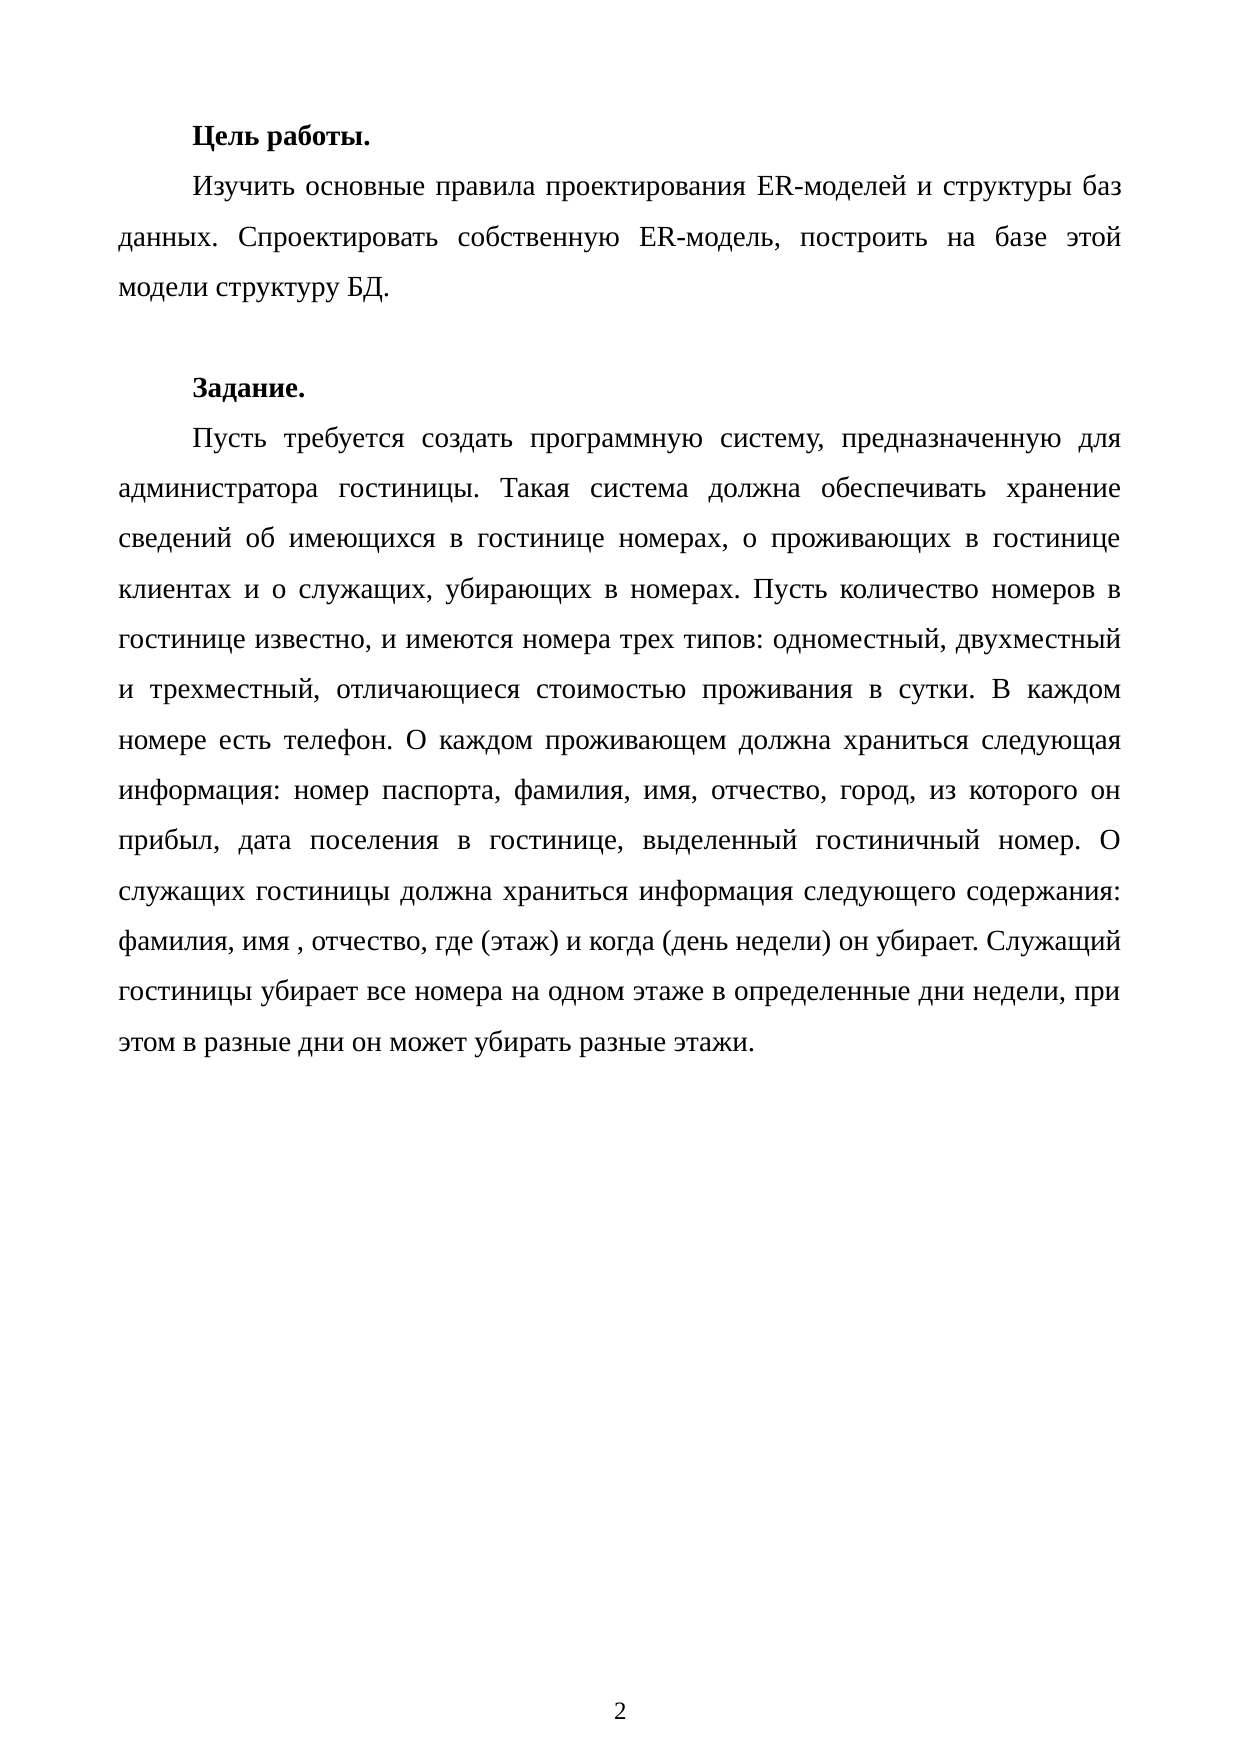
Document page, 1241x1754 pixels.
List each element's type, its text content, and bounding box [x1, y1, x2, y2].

text Пусть требуется создать программную систему, предназначенную для администратора гостиницы. Такая система должна обеспечивать хранение сведений об имеющихся в гостинице номерах, о проживающих в гостинице клиентах и о служащих, убирающих в номерах. Пусть количество номеров в гостинице известно, и имеются номера трех типов: одноместный, двухместный и трехместный, отличающиеся стоимостью проживания в сутки. В каждом номере есть телефон. О каждом проживающем должна храниться следующая информация: номер паспорта, фамилия, имя, отчество, город, из которого он прибыл, дата поселения в гостинице, выделенный гостиничный номер. О служащих гостиницы должна храниться информация следующего содержания: фамилия, имя , отчество, где (этаж) и когда (день недели) он убирает. Служащий гостиницы убирает все номера на одном этаже в определенные дни недели, при этом в разные дни он может убирать разные этажи. [118, 420, 1122, 1057]
text Изучить основные правила проектирования ER-моделей и структуры баз данных. Спроектировать собственную ER-модель, построить на базе этой модели структуру БД. [118, 168, 1122, 303]
text Цель работы. [118, 118, 1122, 152]
text Задание. [118, 370, 1122, 403]
